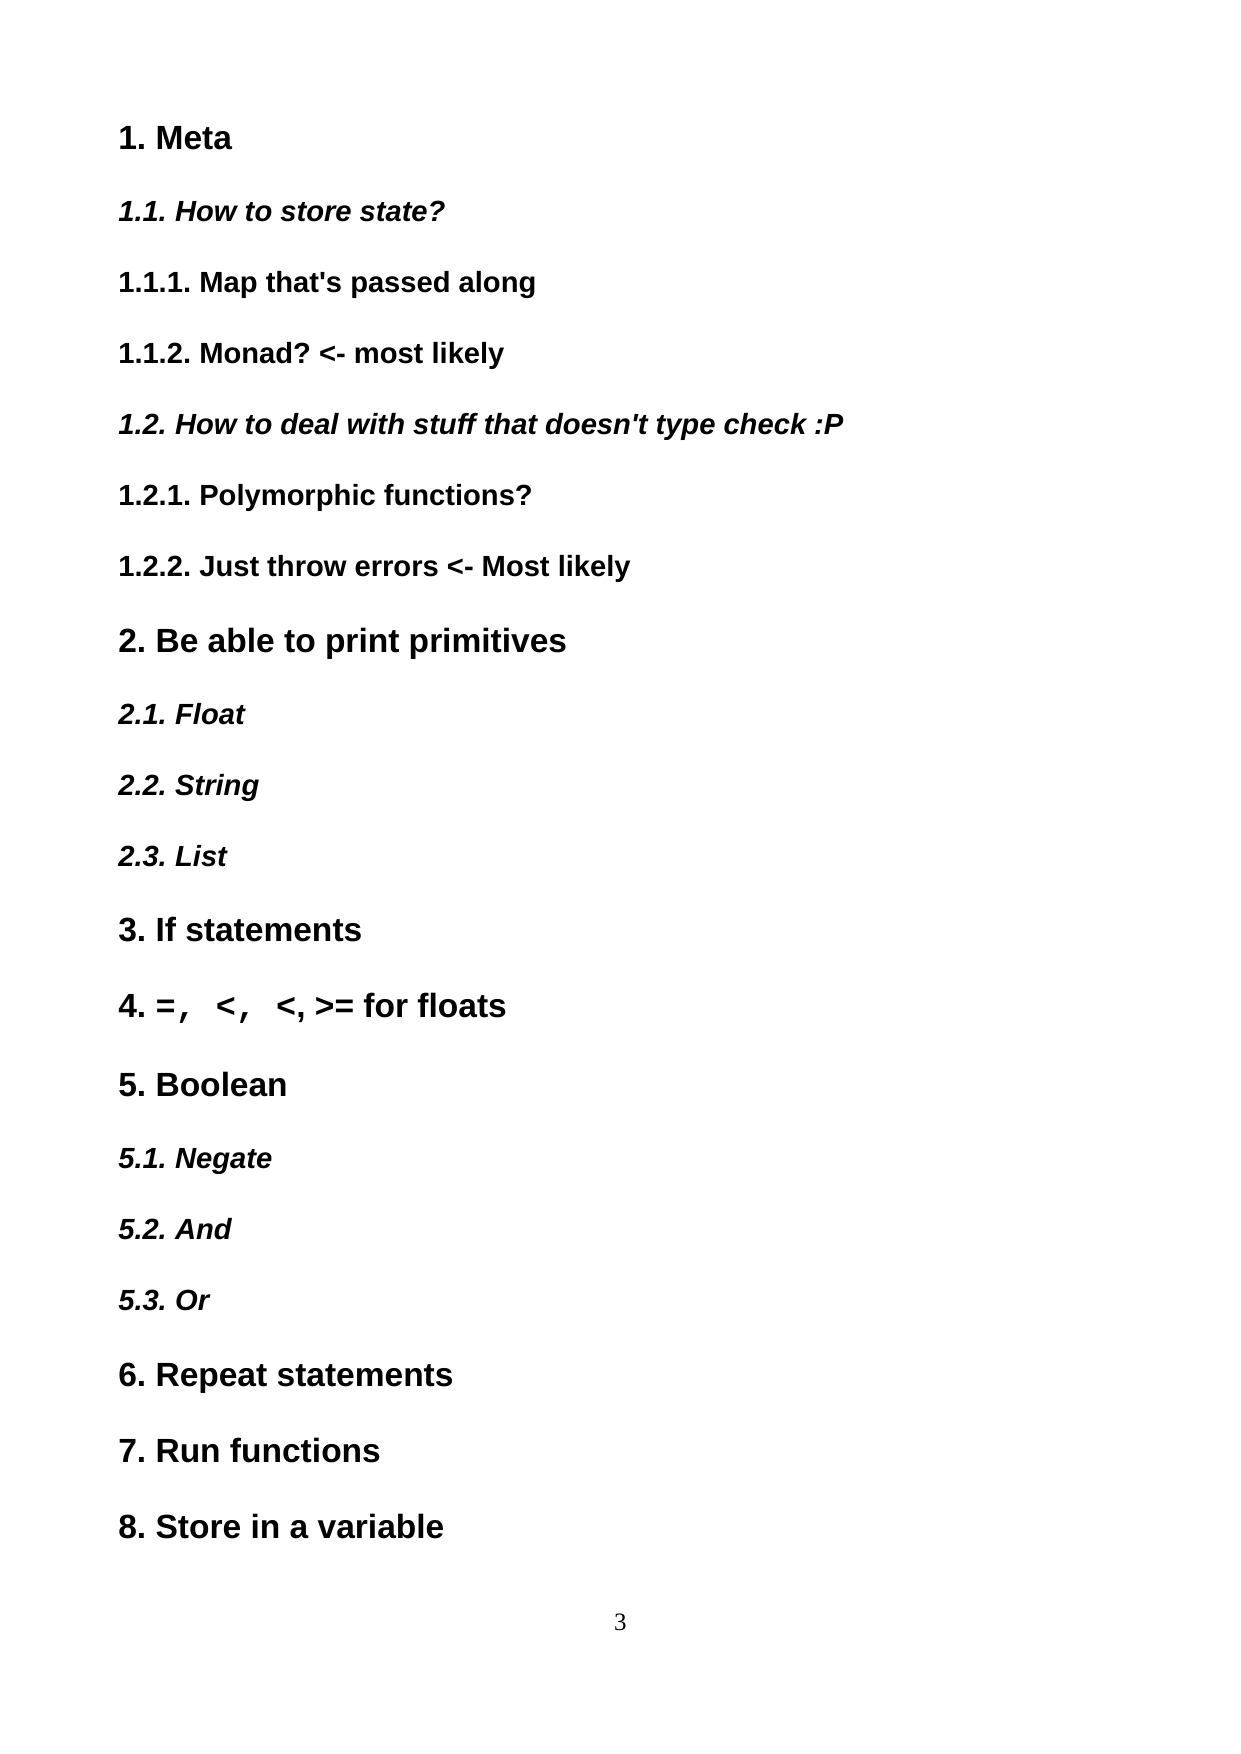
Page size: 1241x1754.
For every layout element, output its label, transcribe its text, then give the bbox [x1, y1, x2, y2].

subtitle Be able to print primitives [118, 621, 1122, 659]
subtitle Monad? <- most likely [118, 336, 1122, 370]
subtitle How to store state? [118, 194, 1122, 228]
subtitle How to deal with stuff that doesn't type check :P [118, 407, 1122, 441]
subtitle Float [118, 697, 1122, 730]
subtitle Repeat statements [118, 1354, 1122, 1393]
subtitle String [118, 768, 1122, 801]
subtitle Or [118, 1283, 1122, 1317]
subtitle Polymorphic functions? [118, 478, 1122, 512]
subtitle List [118, 839, 1122, 872]
subtitle Boolean [118, 1065, 1122, 1104]
subtitle Just throw errors <- Most likely [118, 549, 1122, 583]
subtitle Run functions [118, 1431, 1122, 1469]
subtitle =, <, <, >= for floats [118, 986, 1122, 1028]
subtitle Map that's passed along [118, 265, 1122, 299]
subtitle Negate [118, 1141, 1122, 1175]
subtitle Meta [118, 118, 1122, 157]
subtitle If statements [118, 910, 1122, 948]
subtitle And [118, 1212, 1122, 1246]
subtitle Store in a variable [118, 1507, 1122, 1545]
